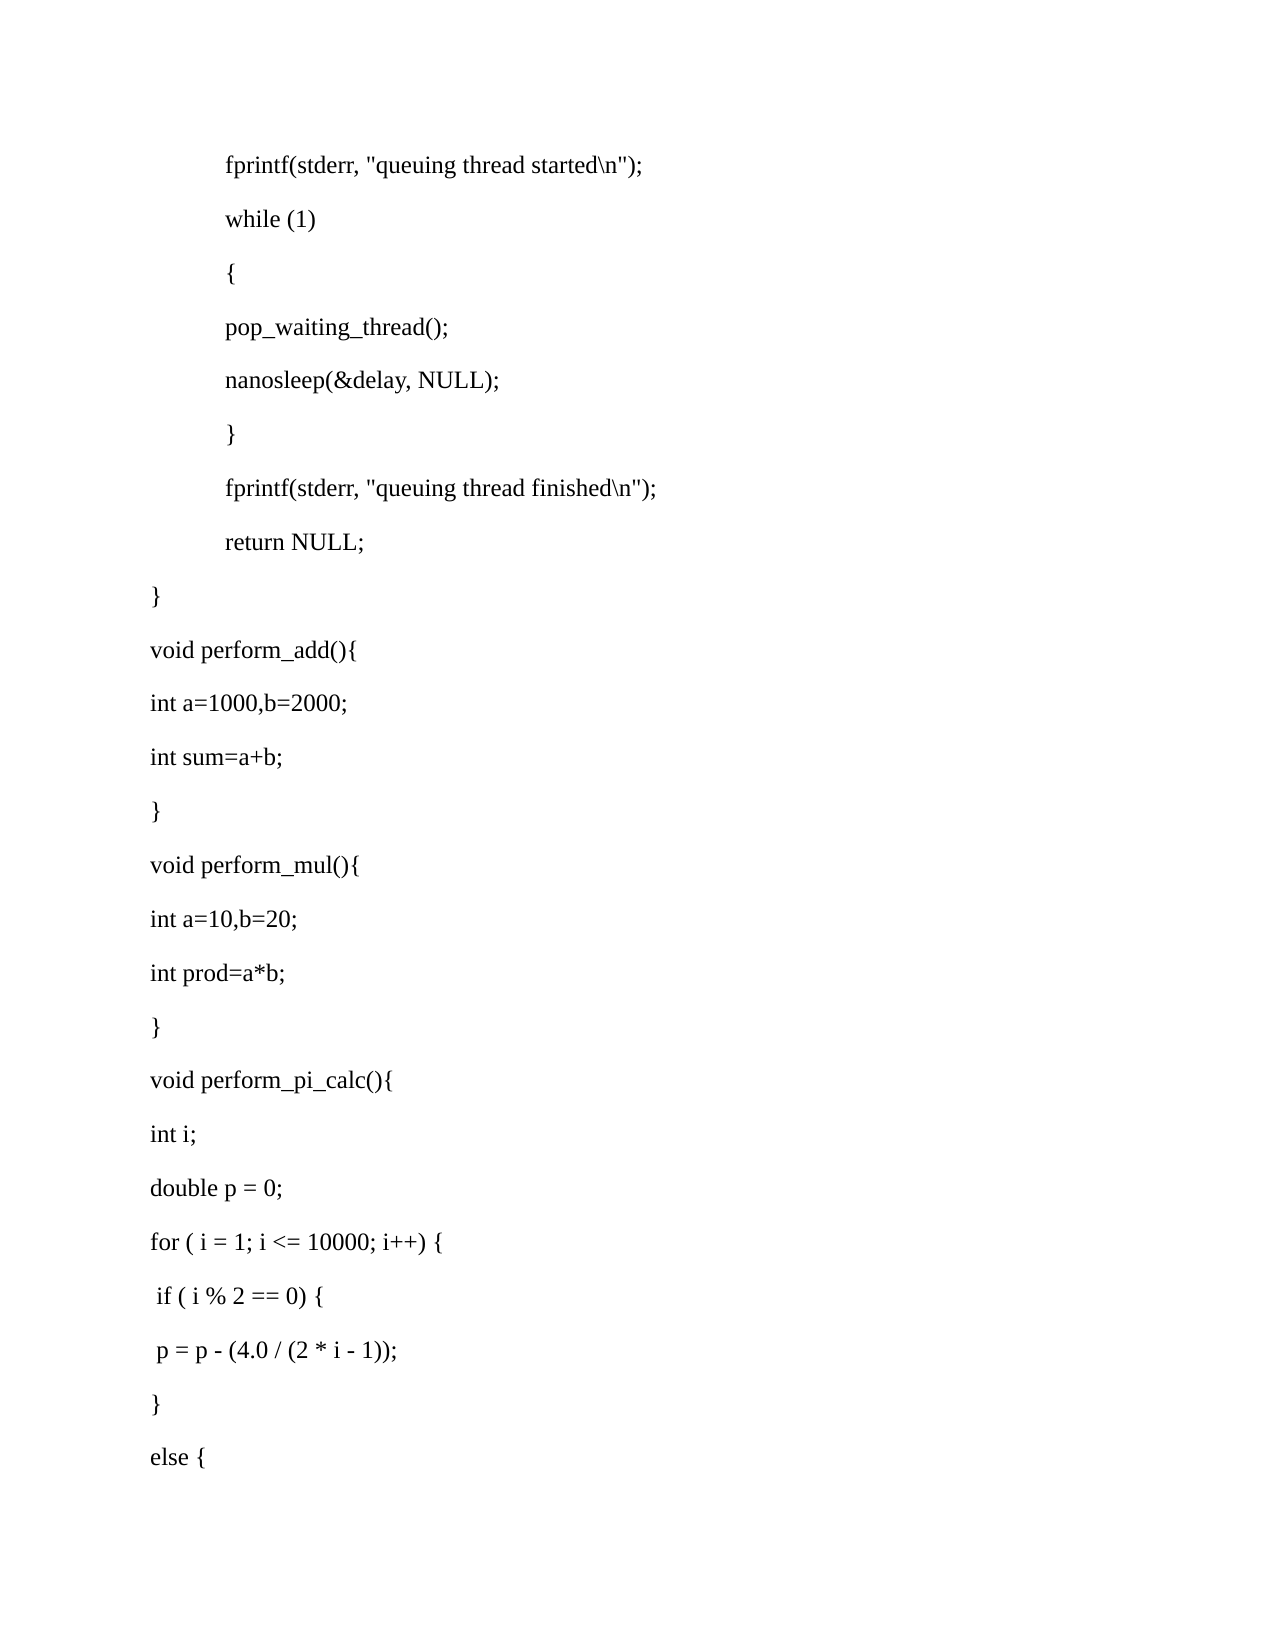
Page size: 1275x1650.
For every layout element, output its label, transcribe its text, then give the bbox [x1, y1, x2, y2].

text } [150, 1389, 1125, 1417]
text void perform_add(){ [150, 635, 1125, 663]
text return NULL; [150, 527, 1125, 556]
text nanosleep(&delay, NULL); [150, 365, 1125, 394]
text int sum=a+b; [150, 742, 1125, 771]
text { [150, 258, 1125, 286]
text pop_waiting_thread(); [150, 312, 1125, 340]
text int a=1000,b=2000; [150, 688, 1125, 717]
text int i; [150, 1119, 1125, 1148]
text int a=10,b=20; [150, 904, 1125, 933]
text } [150, 796, 1125, 825]
text fprintf(stderr, "queuing thread started\n"); [150, 150, 1125, 179]
text if ( i % 2 == 0) { [150, 1281, 1125, 1310]
text void perform_mul(){ [150, 850, 1125, 879]
text fprintf(stderr, "queuing thread finished\n"); [150, 473, 1125, 502]
text } [150, 419, 1125, 448]
text } [150, 581, 1125, 609]
text } [150, 1012, 1125, 1040]
text double p = 0; [150, 1173, 1125, 1202]
text while (1) [150, 204, 1125, 233]
text int prod=a*b; [150, 958, 1125, 987]
text for ( i = 1; i <= 10000; i++) { [150, 1227, 1125, 1256]
text void perform_pi_calc(){ [150, 1066, 1125, 1094]
text p = p - (4.0 / (2 * i - 1)); [150, 1335, 1125, 1363]
text else { [150, 1442, 1125, 1471]
